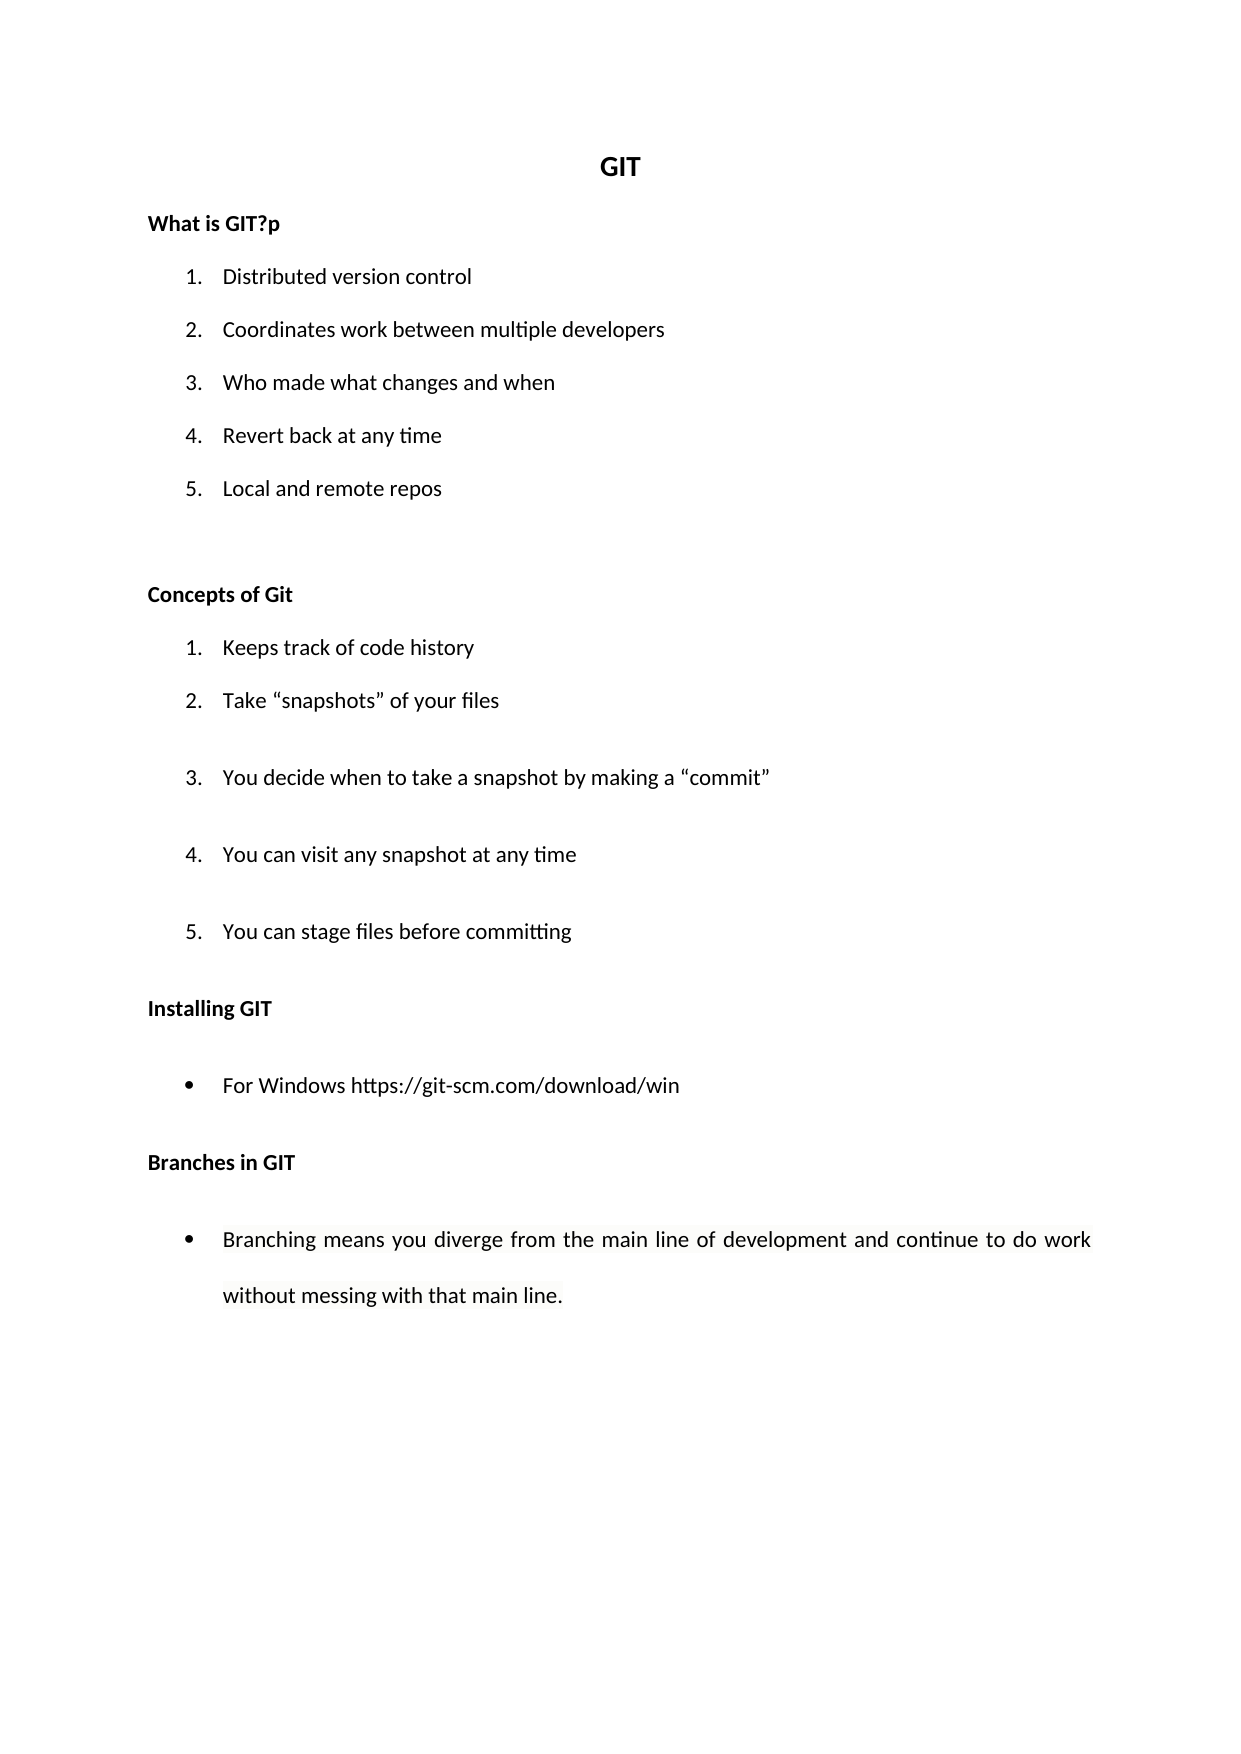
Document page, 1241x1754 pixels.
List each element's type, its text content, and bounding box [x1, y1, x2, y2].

text Installing GIT [148, 994, 1093, 1022]
list Distributed version control [185, 262, 1093, 290]
list You can stage files before committing [185, 917, 1093, 945]
list Take “snapshots” of your files [185, 687, 1093, 714]
list Coordinates work between multiple developers [185, 315, 1093, 343]
text GIT [148, 148, 1093, 183]
list For Windows https://git-scm.com/download/win [185, 1071, 1093, 1099]
text Branches in GIT [148, 1148, 1093, 1176]
text What is GIT?p [148, 209, 1093, 237]
list You can visit any snapshot at any time [185, 840, 1093, 868]
list Branching means you diverge from the main line of development and continue to do work without messing with that main line. [185, 1225, 1093, 1309]
text Concepts of Git [148, 581, 1093, 608]
list You decide when to take a snapshot by making a “commit” [185, 763, 1093, 791]
list Revert back at any time [185, 421, 1093, 449]
list Who made what changes and when [185, 368, 1093, 396]
list Keeps track of code history [185, 633, 1093, 662]
list Local and remote repos [185, 474, 1093, 502]
